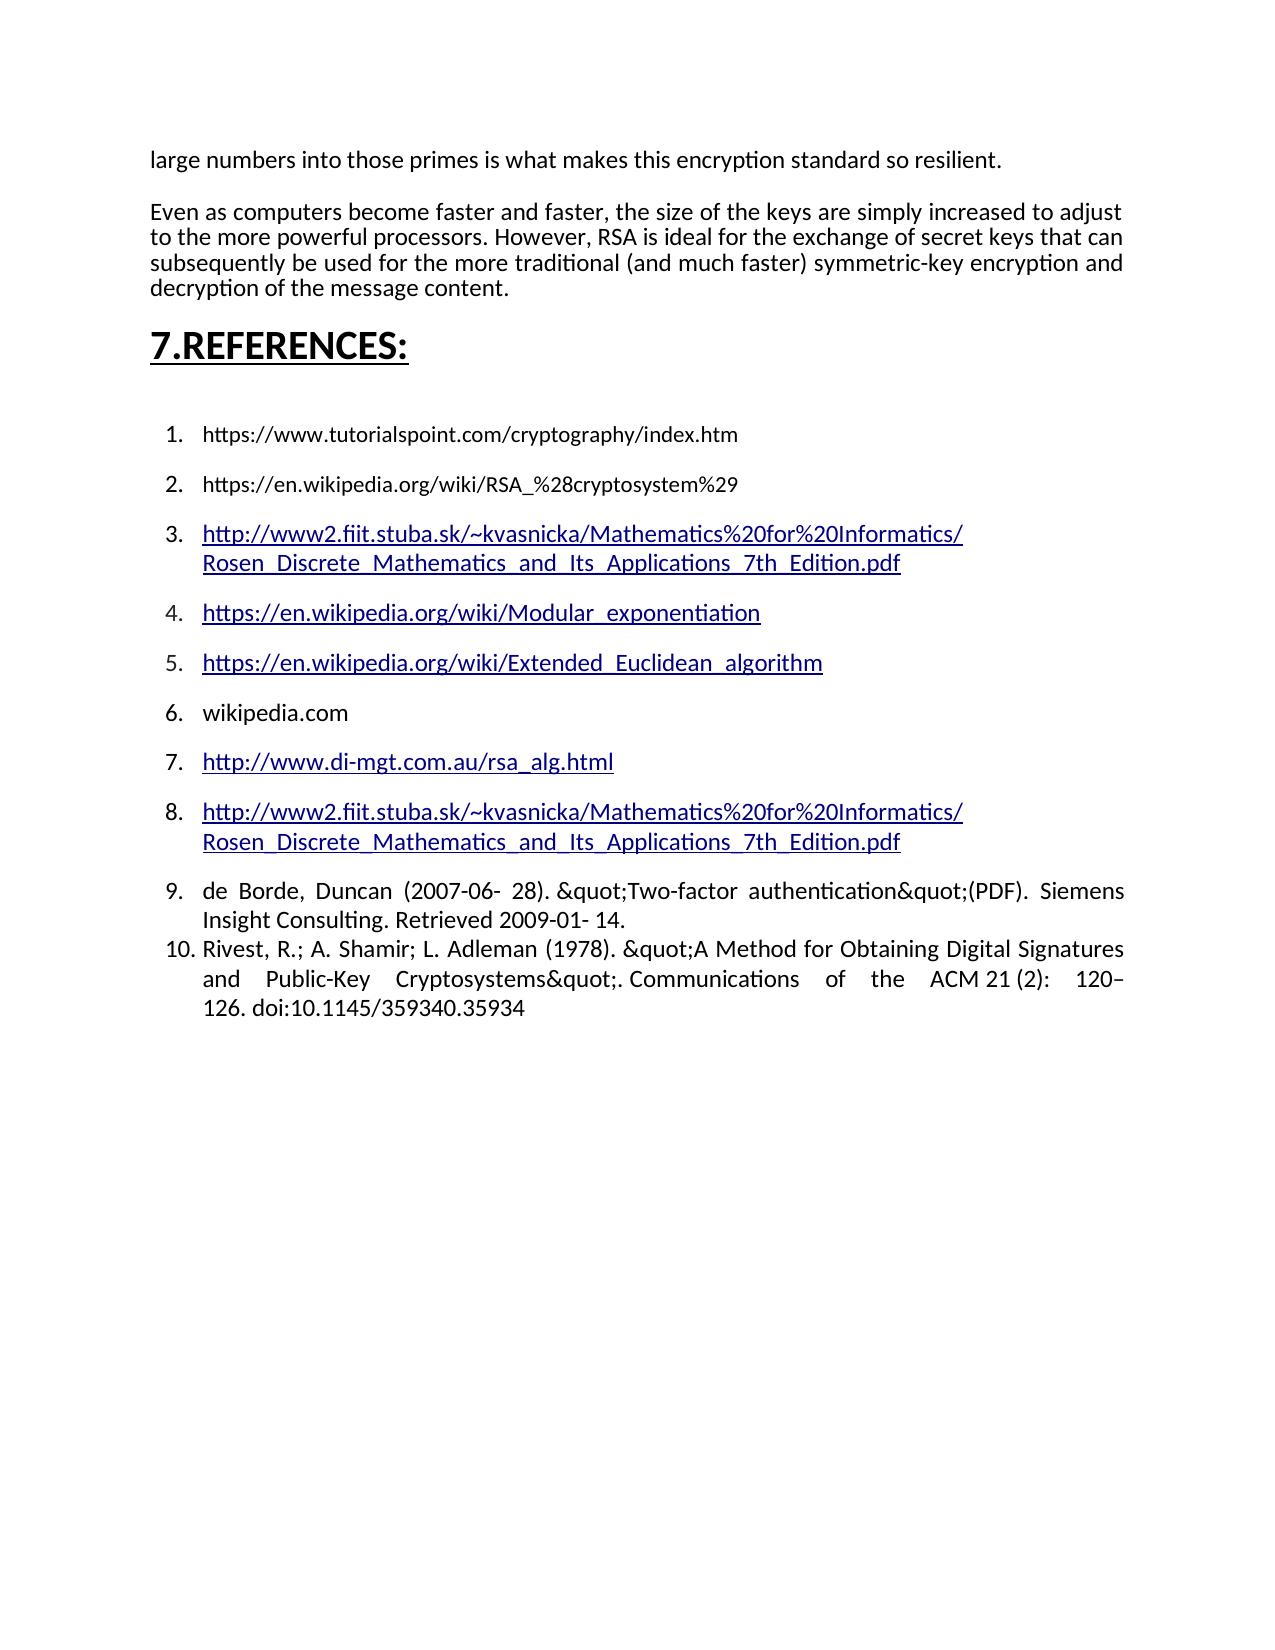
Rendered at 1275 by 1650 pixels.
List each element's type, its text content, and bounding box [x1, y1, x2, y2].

list http://www.di-mgt.com.au/rsa_alg.html [165, 752, 1125, 777]
text 7.REFERENCES: [150, 329, 1125, 370]
list https://en.wikipedia.org/wiki/RSA_%28cryptosystem%29 [165, 474, 1125, 499]
list de Borde, Duncan (2007-06- 28). &quot;Two-factor authentication&quot;(PDF). Siemens Insight Consulting. Retrieved 2009-01- 14. [165, 881, 1125, 936]
list https://www.tutorialspoint.com/cryptography/index.htm [165, 424, 1125, 449]
list Rivest, R.; A. Shamir; L. Adleman (1978). &quot;A Method for Obtaining Digital Signatures and Public-Key Cryptosystems&quot;. Communications of the ACM 21 (2): 120–126. doi:10.1145/359340.35934 [165, 939, 1125, 1023]
list wikipedia.com [165, 702, 1125, 728]
list http://www2.fiit.stuba.sk/~kvasnicka/Mathematics%20for%20Informatics/Rosen_Discrete_Mathematics_and_Its_Applications_7th_Edition.pdf [165, 523, 1125, 578]
text Even as computers become faster and faster, the size of the keys are simply increased to adjust to the more powerful processors. However, RSA is ideal for the exchange of secret keys that can subsequently be used for the more traditional (and much faster) symmetric-key encryption and decryption of the message content. [150, 201, 1125, 303]
text large numbers into those primes is what makes this encryption standard so resilient. [150, 150, 1125, 176]
list https://en.wikipedia.org/wiki/Extended_Euclidean_algorithm [202, 652, 1125, 678]
list https://en.wikipedia.org/wiki/Modular_exponentiation [165, 602, 1125, 628]
list http://www2.fiit.stuba.sk/~kvasnicka/Mathematics%20for%20Informatics/Rosen_Discrete_Mathematics_and_Its_Applications_7th_Edition.pdf [165, 802, 1125, 856]
